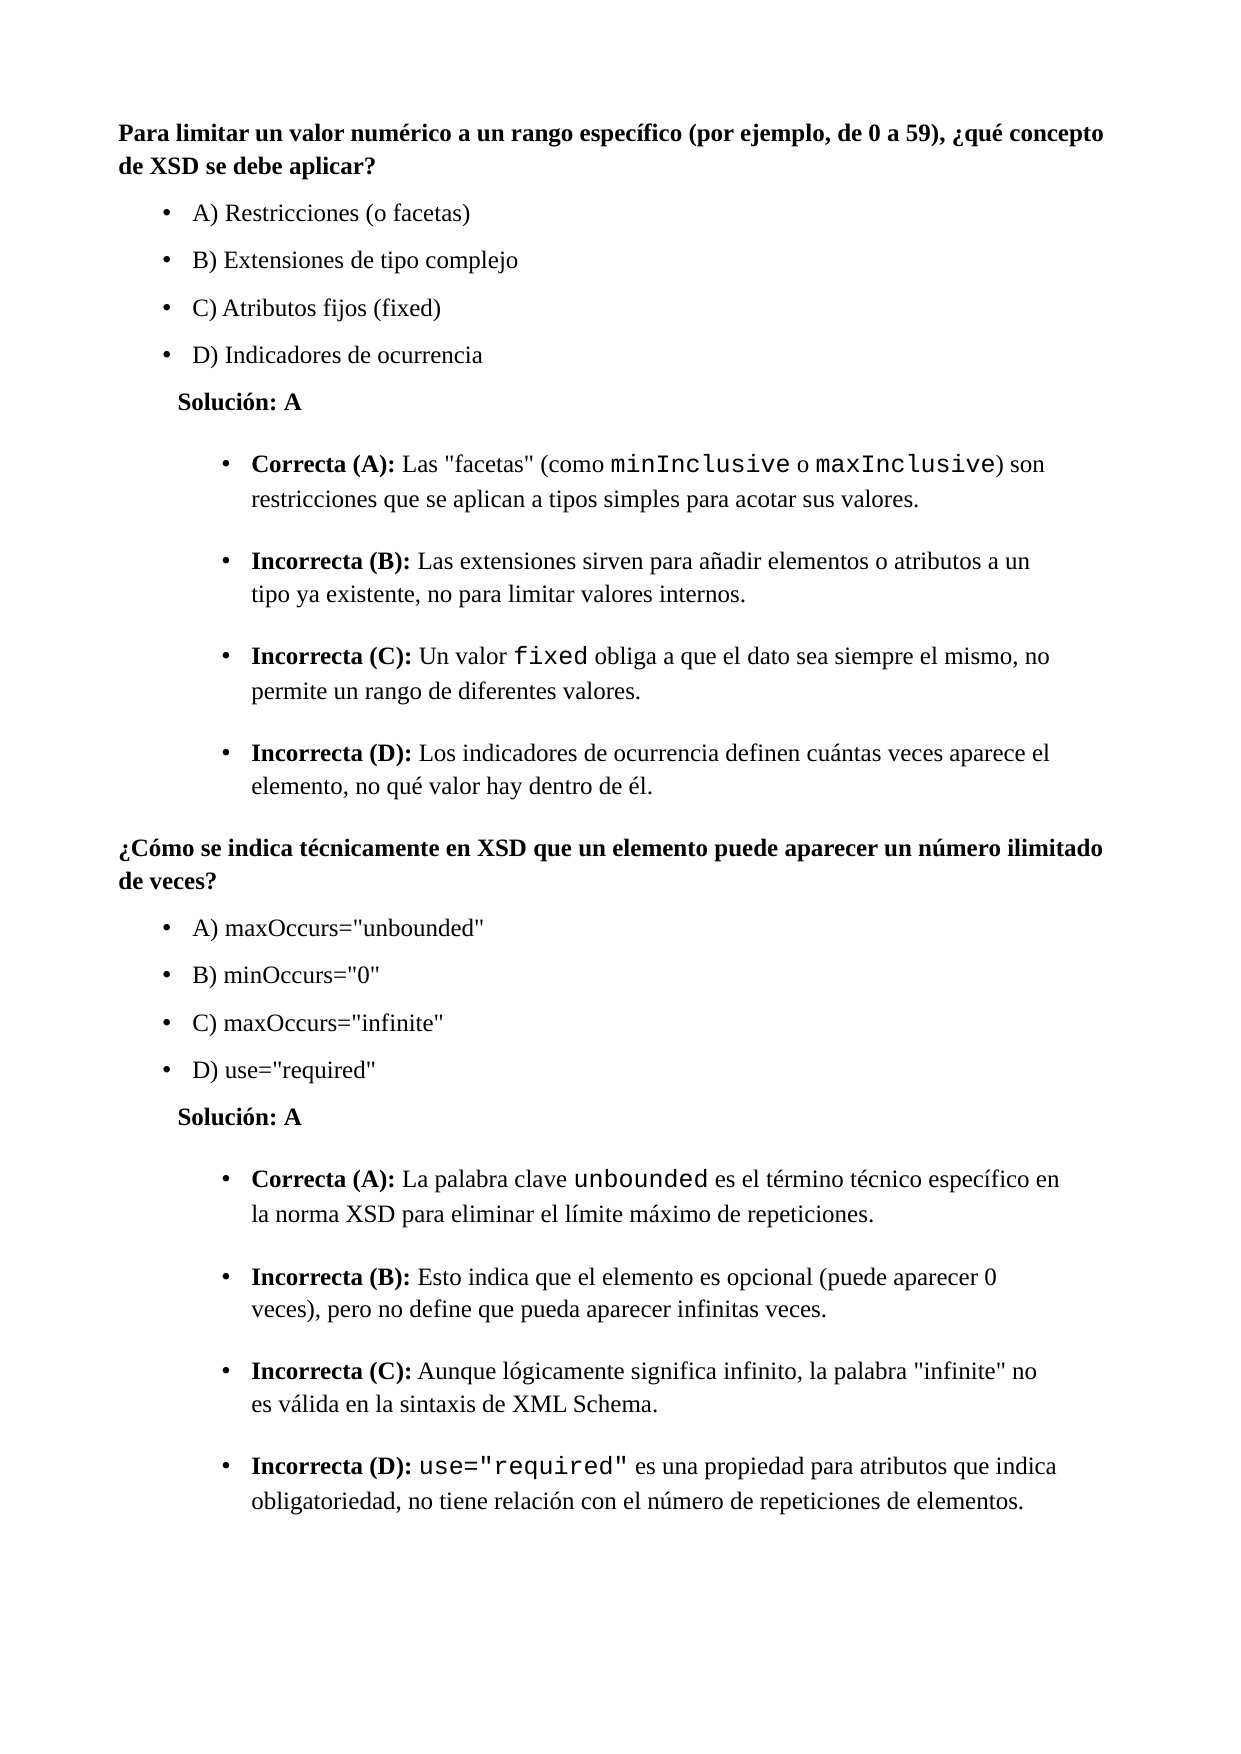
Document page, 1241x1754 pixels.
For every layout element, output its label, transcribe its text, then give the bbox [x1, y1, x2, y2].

list Incorrecta (C): Un valor fixed obliga a que el dato sea siempre el mismo, no permite un rango de diferentes valores. [222, 641, 1063, 705]
list D) use="required" [162, 1055, 1122, 1084]
list Correcta (A): La palabra clave unbounded es el término técnico específico en la norma XSD para eliminar el límite máximo de repeticiones. [222, 1164, 1063, 1228]
list Incorrecta (B): Las extensiones sirven para añadir elementos o atributos a un tipo ya existente, no para limitar valores internos. [222, 546, 1063, 608]
list C) maxOccurs="infinite" [162, 1008, 1122, 1037]
list Correcta (A): Las "facetas" (como minInclusive o maxInclusive) son restricciones que se aplican a tipos simples para acotar sus valores. [222, 449, 1063, 513]
text Para limitar un valor numérico a un rango específico (por ejemplo, de 0 a 59), ¿qué concepto de XSD se debe aplicar? [118, 118, 1122, 179]
list B) minOccurs="0" [162, 961, 1122, 989]
list B) Extensiones de tipo complejo [162, 245, 1122, 274]
text Solución: A [177, 387, 1063, 416]
text Solución: A [177, 1102, 1063, 1131]
list A) maxOccurs="unbounded" [162, 913, 1122, 942]
list Incorrecta (C): Aunque lógicamente significa infinito, la palabra "infinite" no es válida en la sintaxis de XML Schema. [222, 1356, 1063, 1418]
list Incorrecta (D): use="required" es una propiedad para atributos que indica obligatoriedad, no tiene relación con el número de repeticiones de elementos. [222, 1451, 1063, 1515]
list C) Atributos fijos (fixed) [162, 293, 1122, 321]
list D) Indicadores de ocurrencia [162, 340, 1122, 369]
text ¿Cómo se indica técnicamente en XSD que un elemento puede aparecer un número ilimitado de veces? [118, 833, 1122, 895]
list A) Restricciones (o facetas) [162, 198, 1122, 227]
list Incorrecta (D): Los indicadores de ocurrencia definen cuántas veces aparece el elemento, no qué valor hay dentro de él. [222, 738, 1063, 800]
list Incorrecta (B): Esto indica que el elemento es opcional (puede aparecer 0 veces), pero no define que pueda aparecer infinitas veces. [222, 1262, 1063, 1323]
